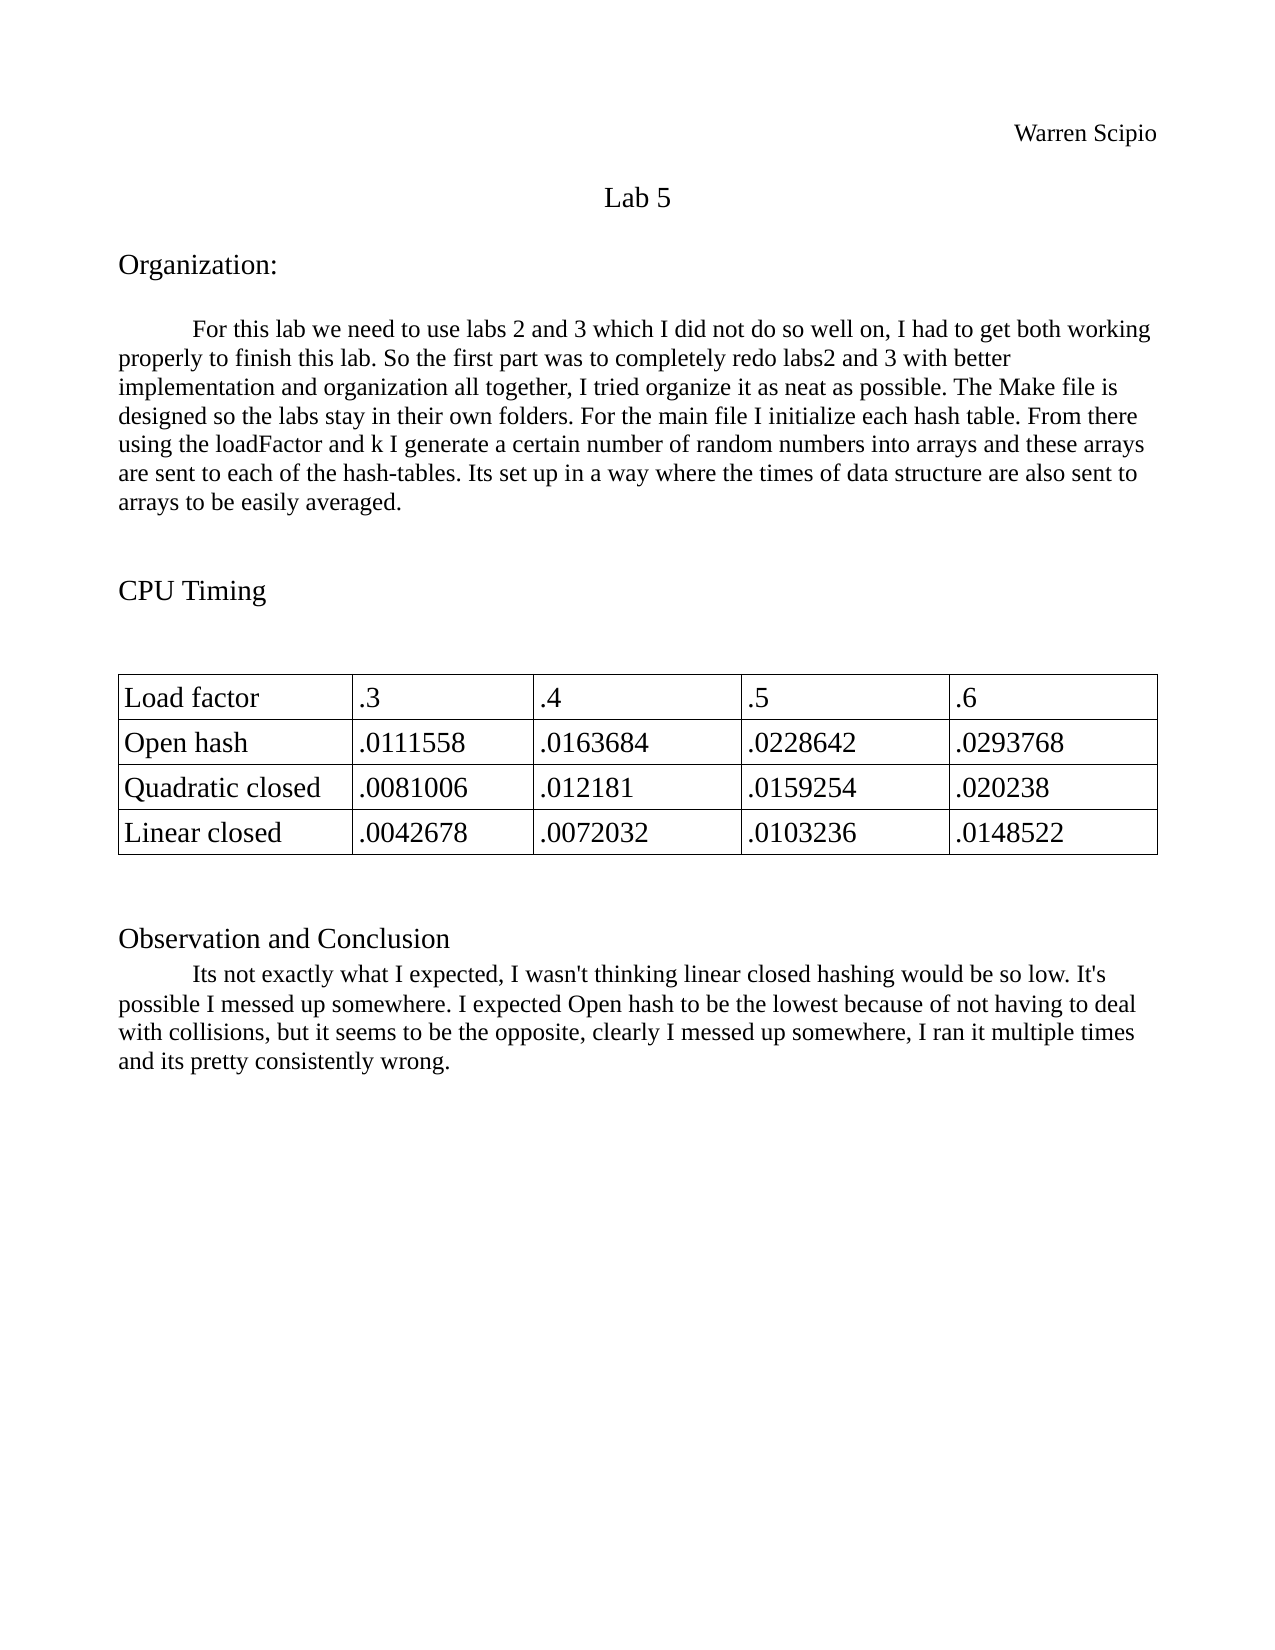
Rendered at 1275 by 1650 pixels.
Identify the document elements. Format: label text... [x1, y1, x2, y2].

table_cell .020238 [950, 765, 1157, 809]
table_header .3 [353, 675, 533, 719]
text Lab 5 [118, 180, 1157, 214]
text Its not exactly what I expected, I wasn't thinking linear closed hashing would be so low. It's possible I messed up somewhere. I expected Open hash to be the lowest because of not having to deal with collisions, but it seems to be the opposite, clearly I messed up somewhere, I ran it multiple times and its pretty consistently wrong. [118, 955, 1157, 1075]
table_header .5 [742, 675, 949, 719]
table_cell .0072032 [534, 810, 741, 854]
table_cell .0293768 [950, 720, 1157, 764]
table_cell .0228642 [742, 720, 949, 764]
text For this lab we need to use labs 2 and 3 which I did not do so well on, I had to get both working properly to finish this lab. So the first part was to completely redo labs2 and 3 with better implementation and organization all together, I tried organize it as neat as possible. The Make file is designed so the labs stay in their own folders. For the main file I initialize each hash table. From there using the loadFactor and k I generate a certain number of random numbers into arrays and these arrays are sent to each of the hash-tables. Its set up in a way where the times of data structure are also sent to arrays to be easily averaged. [118, 314, 1157, 516]
table_cell .0081006 [353, 765, 533, 809]
table_header Load factor [119, 675, 352, 719]
table_header .6 [950, 675, 1157, 719]
table_cell .0103236 [742, 810, 949, 854]
table_cell Linear closed [119, 810, 352, 854]
table_cell .0111558 [353, 720, 533, 764]
table_cell .012181 [534, 765, 741, 809]
table_cell .0163684 [534, 720, 741, 764]
table_cell Open hash [119, 720, 352, 764]
table_cell Quadratic closed [119, 765, 352, 809]
table_cell .0148522 [950, 810, 1157, 854]
text Observation and Conclusion [118, 922, 1157, 955]
table_cell .0042678 [353, 810, 533, 854]
table_header .4 [534, 675, 741, 719]
text Organization: [118, 247, 1157, 281]
text Warren Scipio [118, 118, 1157, 147]
table_cell .0159254 [742, 765, 949, 809]
text CPU Timing [118, 573, 1157, 607]
